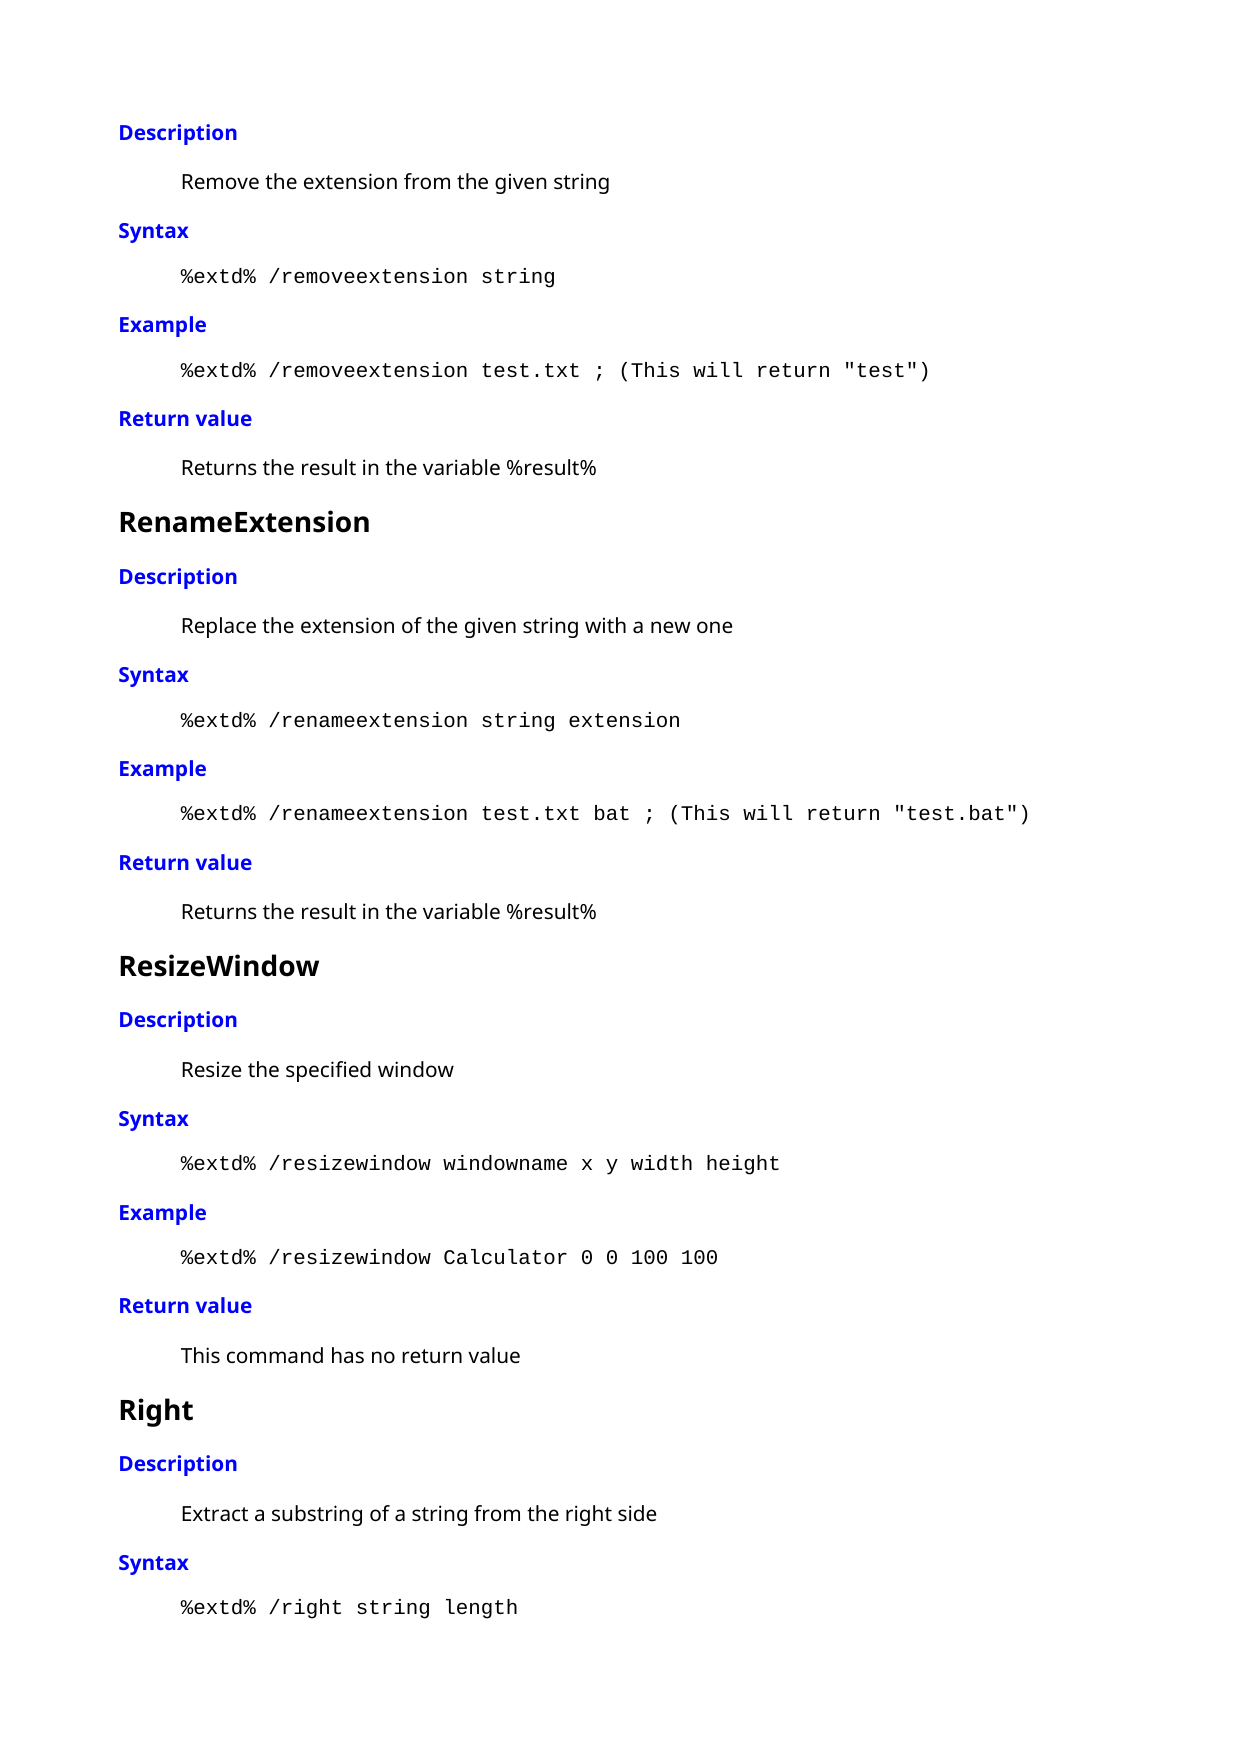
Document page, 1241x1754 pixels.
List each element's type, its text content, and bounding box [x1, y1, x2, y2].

text Returns the result in the variable %result% [181, 453, 1122, 482]
text Description [118, 1006, 1122, 1034]
text This command has no return value [181, 1341, 1122, 1369]
text %extd% /removeextension test.txt ; (This will return "test") [181, 360, 1122, 383]
text ResizeWindow [118, 946, 1122, 985]
text Description [118, 1449, 1122, 1478]
text %extd% /right string length [181, 1597, 1122, 1621]
text Syntax [118, 217, 1122, 245]
text Returns the result in the variable %result% [181, 897, 1122, 926]
text %extd% /removeextension string [181, 266, 1122, 289]
text Syntax [118, 1548, 1122, 1576]
text Remove the extension from the given string [181, 167, 1122, 196]
text Example [118, 1198, 1122, 1226]
text RenameExtension [118, 503, 1122, 541]
text Syntax [118, 1104, 1122, 1133]
text Example [118, 310, 1122, 339]
text %extd% /renameextension test.txt bat ; (This will return "test.bat") [181, 803, 1122, 827]
text Return value [118, 1292, 1122, 1320]
text %extd% /resizewindow windowname x y width height [181, 1153, 1122, 1177]
text Return value [118, 404, 1122, 433]
text Resize the specified window [181, 1055, 1122, 1083]
text Syntax [118, 660, 1122, 689]
text Right [118, 1390, 1122, 1428]
text Return value [118, 848, 1122, 876]
text %extd% /renameextension string extension [181, 710, 1122, 733]
text Example [118, 754, 1122, 783]
text %extd% /resizewindow Calculator 0 0 100 100 [181, 1247, 1122, 1271]
text Description [118, 562, 1122, 590]
text Description [118, 118, 1122, 147]
text Replace the extension of the given string with a new one [181, 611, 1122, 639]
text Extract a substring of a string from the right side [181, 1499, 1122, 1527]
